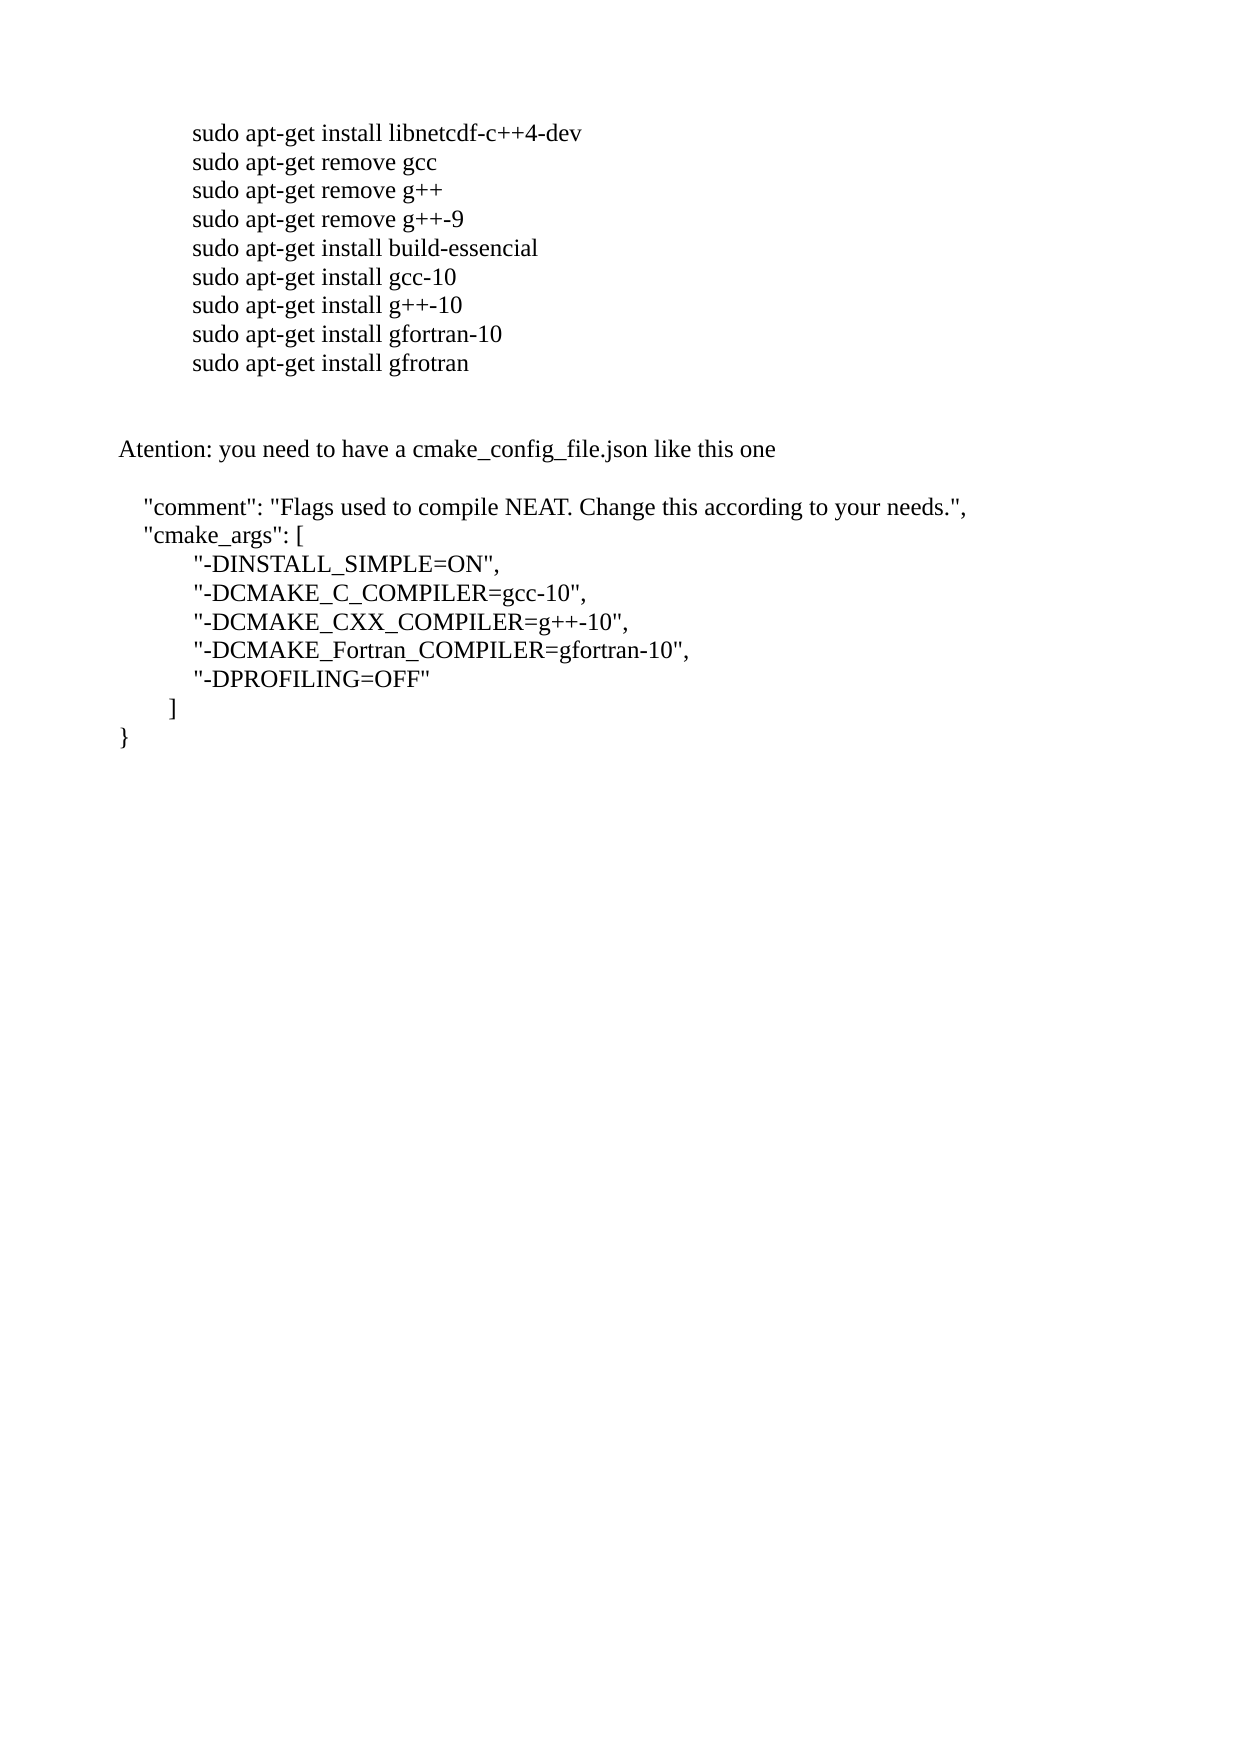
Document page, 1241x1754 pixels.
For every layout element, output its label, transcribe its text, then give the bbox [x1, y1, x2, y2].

text sudo apt-get remove g++-9 [118, 204, 1122, 233]
text sudo apt-get remove g++ [118, 176, 1122, 204]
text sudo apt-get install gcc-10 [118, 262, 1122, 291]
text "-DPROFILING=OFF" [118, 664, 1122, 693]
text sudo apt-get install gfortran-10 [118, 319, 1122, 348]
text Atention: you need to have a cmake_config_file.json like this one [118, 434, 1122, 463]
text sudo apt-get install gfrotran [118, 348, 1122, 377]
text sudo apt-get install libnetcdf-c++4-dev [118, 118, 1122, 147]
text "-DINSTALL_SIMPLE=ON", [118, 549, 1122, 578]
text "cmake_args": [ [118, 521, 1122, 549]
text sudo apt-get install build-essencial [118, 233, 1122, 262]
text "-DCMAKE_CXX_COMPILER=g++-10", [118, 607, 1122, 636]
text sudo apt-get install g++-10 [118, 291, 1122, 319]
text sudo apt-get remove gcc [118, 147, 1122, 176]
text "-DCMAKE_C_COMPILER=gcc-10", [118, 578, 1122, 607]
text "comment": "Flags used to compile NEAT. Change this according to your needs.", [118, 492, 1122, 521]
text ] [118, 693, 1122, 722]
text "-DCMAKE_Fortran_COMPILER=gfortran-10", [118, 636, 1122, 664]
text } [118, 722, 1122, 751]
